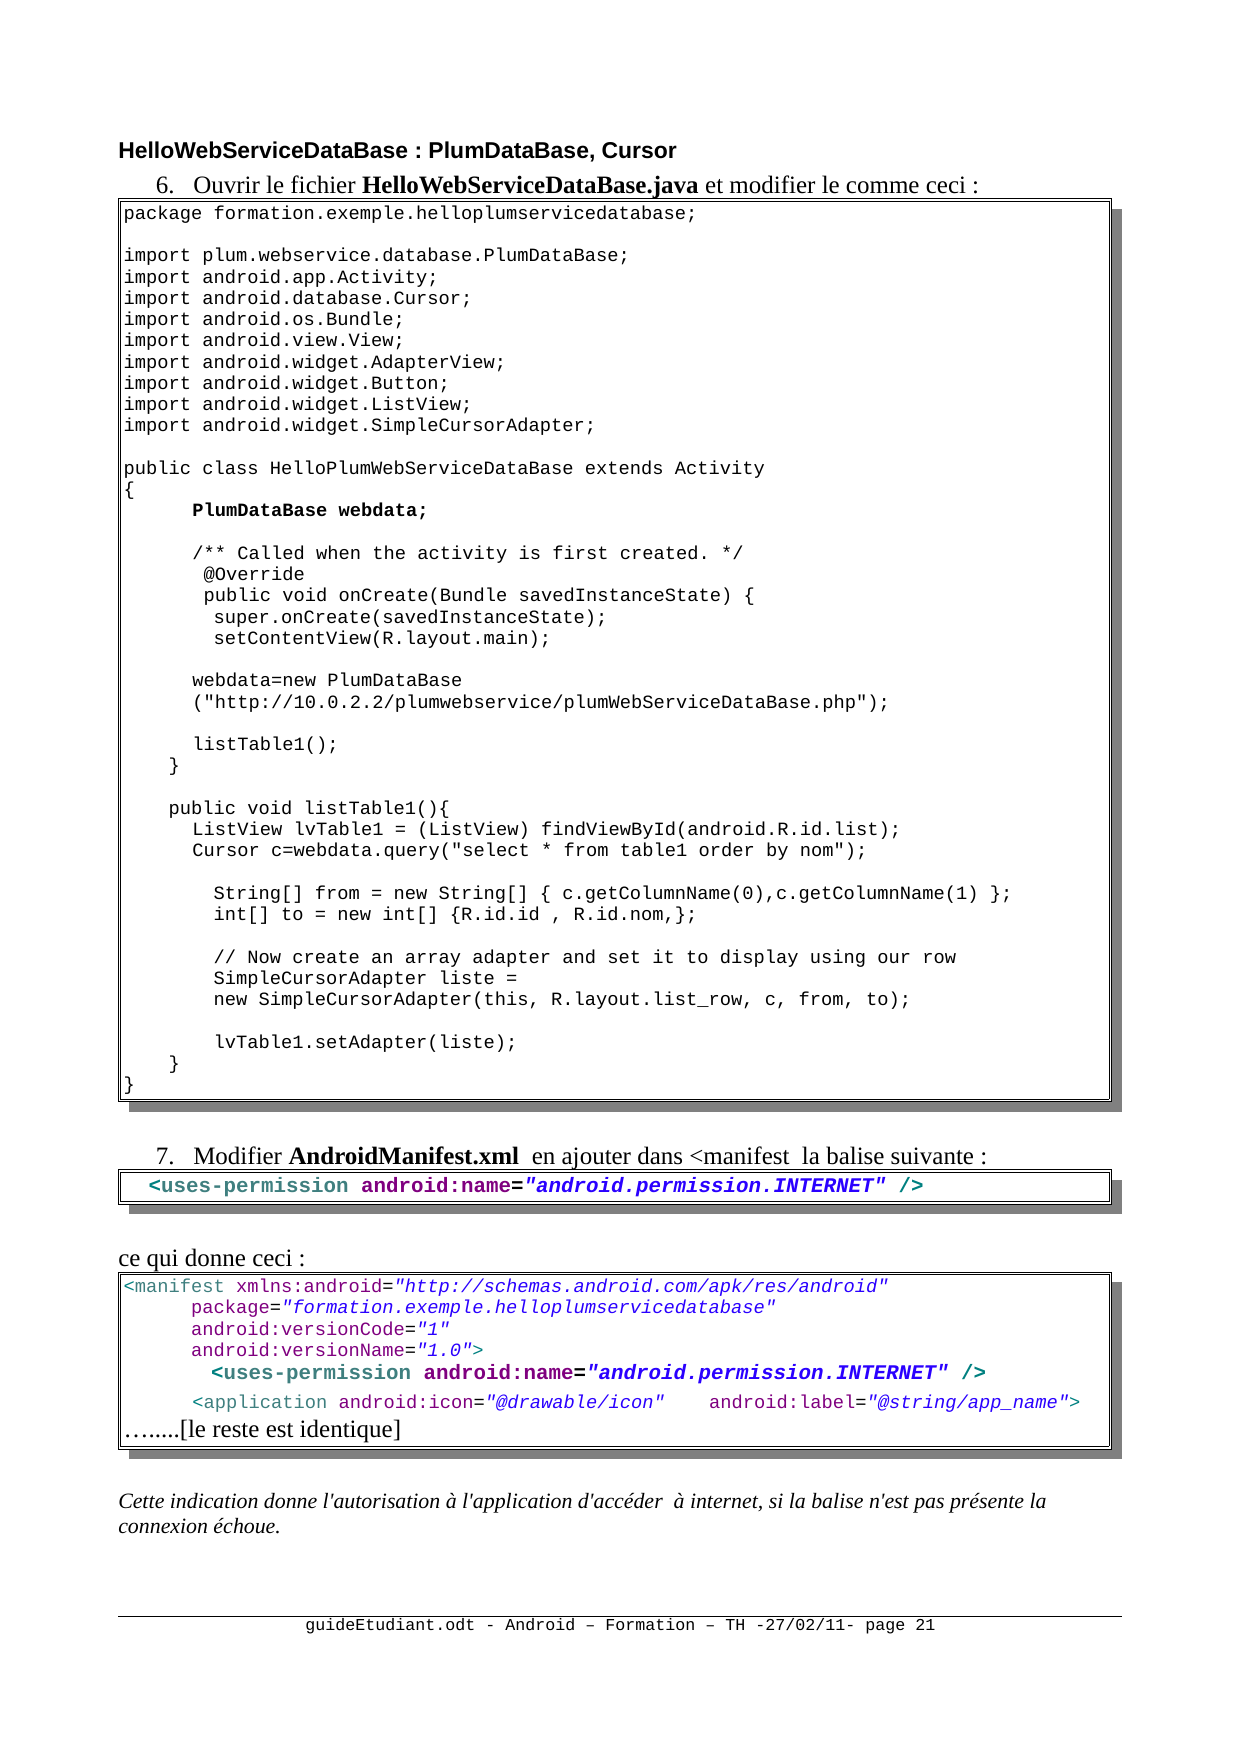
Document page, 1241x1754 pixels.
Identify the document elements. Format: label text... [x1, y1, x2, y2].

text <uses-permission android:name="android.permission.INTERNET" /> [121, 1357, 1109, 1380]
list Ouvrir le fichier HelloWebServiceDataBase.java et modifier le comme ceci : [156, 170, 1122, 198]
text package="formation.exemple.helloplumservicedatabase" [121, 1293, 1109, 1314]
text listTable1(); } public void listTable1(){ ListView lvTable1 = (ListView) findViewById(android.R.id.list); Cursor c=webdata.query("select * from table1 order by nom"); String[] from = new String[] { c.getColumnName(0),c.getColumnName(1) }; int[] to = new int[] {R.id.id , R.id.nom,}; // Now create an array adapter and set it to display using our row SimpleCursorAdapter liste = new SimpleCursorAdapter(this, R.layout.list_row, c, from, to); [121, 730, 1109, 1006]
text lvTable1.setAdapter(liste); } } [121, 1006, 1109, 1099]
text android:versionCode="1" [121, 1314, 1109, 1336]
text <application android:icon="@drawable/icon" android:label="@string/app_name"> [121, 1380, 1109, 1409]
text ….....[le reste est identique] [121, 1409, 1109, 1446]
text ("http://10.0.2.2/plumwebservice/plumWebServiceDataBase.php"); [121, 687, 1109, 730]
text android:versionName="1.0"> [121, 1336, 1109, 1357]
text ce qui donne ceci : [118, 1243, 1122, 1272]
subtitle HelloWebServiceDataBase : PlumDataBase, Cursor [118, 137, 1122, 163]
text Cette indication donne l'autorisation à l'application d'accéder à internet, si la balise n'est pas présente la connexion échoue. [118, 1488, 1122, 1538]
list Modifier AndroidManifest.xml en ajouter dans <manifest la balise suivante : [156, 1141, 1122, 1169]
text package formation.exemple.helloplumservicedatabase; import plum.webservice.database.PlumDataBase; import android.app.Activity; import android.database.Cursor; import android.os.Bundle; import android.view.View; import android.widget.AdapterView; import android.widget.Button; import android.widget.ListView; import android.widget.SimpleCursorAdapter; public class HelloPlumWebServiceDataBase extends Activity { PlumDataBase webdata; /** Called when the activity is first created. */ @Override public void onCreate(Bundle savedInstanceState) { super.onCreate(savedInstanceState); setContentView(R.layout.main); webdata=new PlumDataBase [121, 202, 1109, 687]
text <manifest xmlns:android="http://schemas.android.com/apk/res/android" [121, 1275, 1109, 1293]
